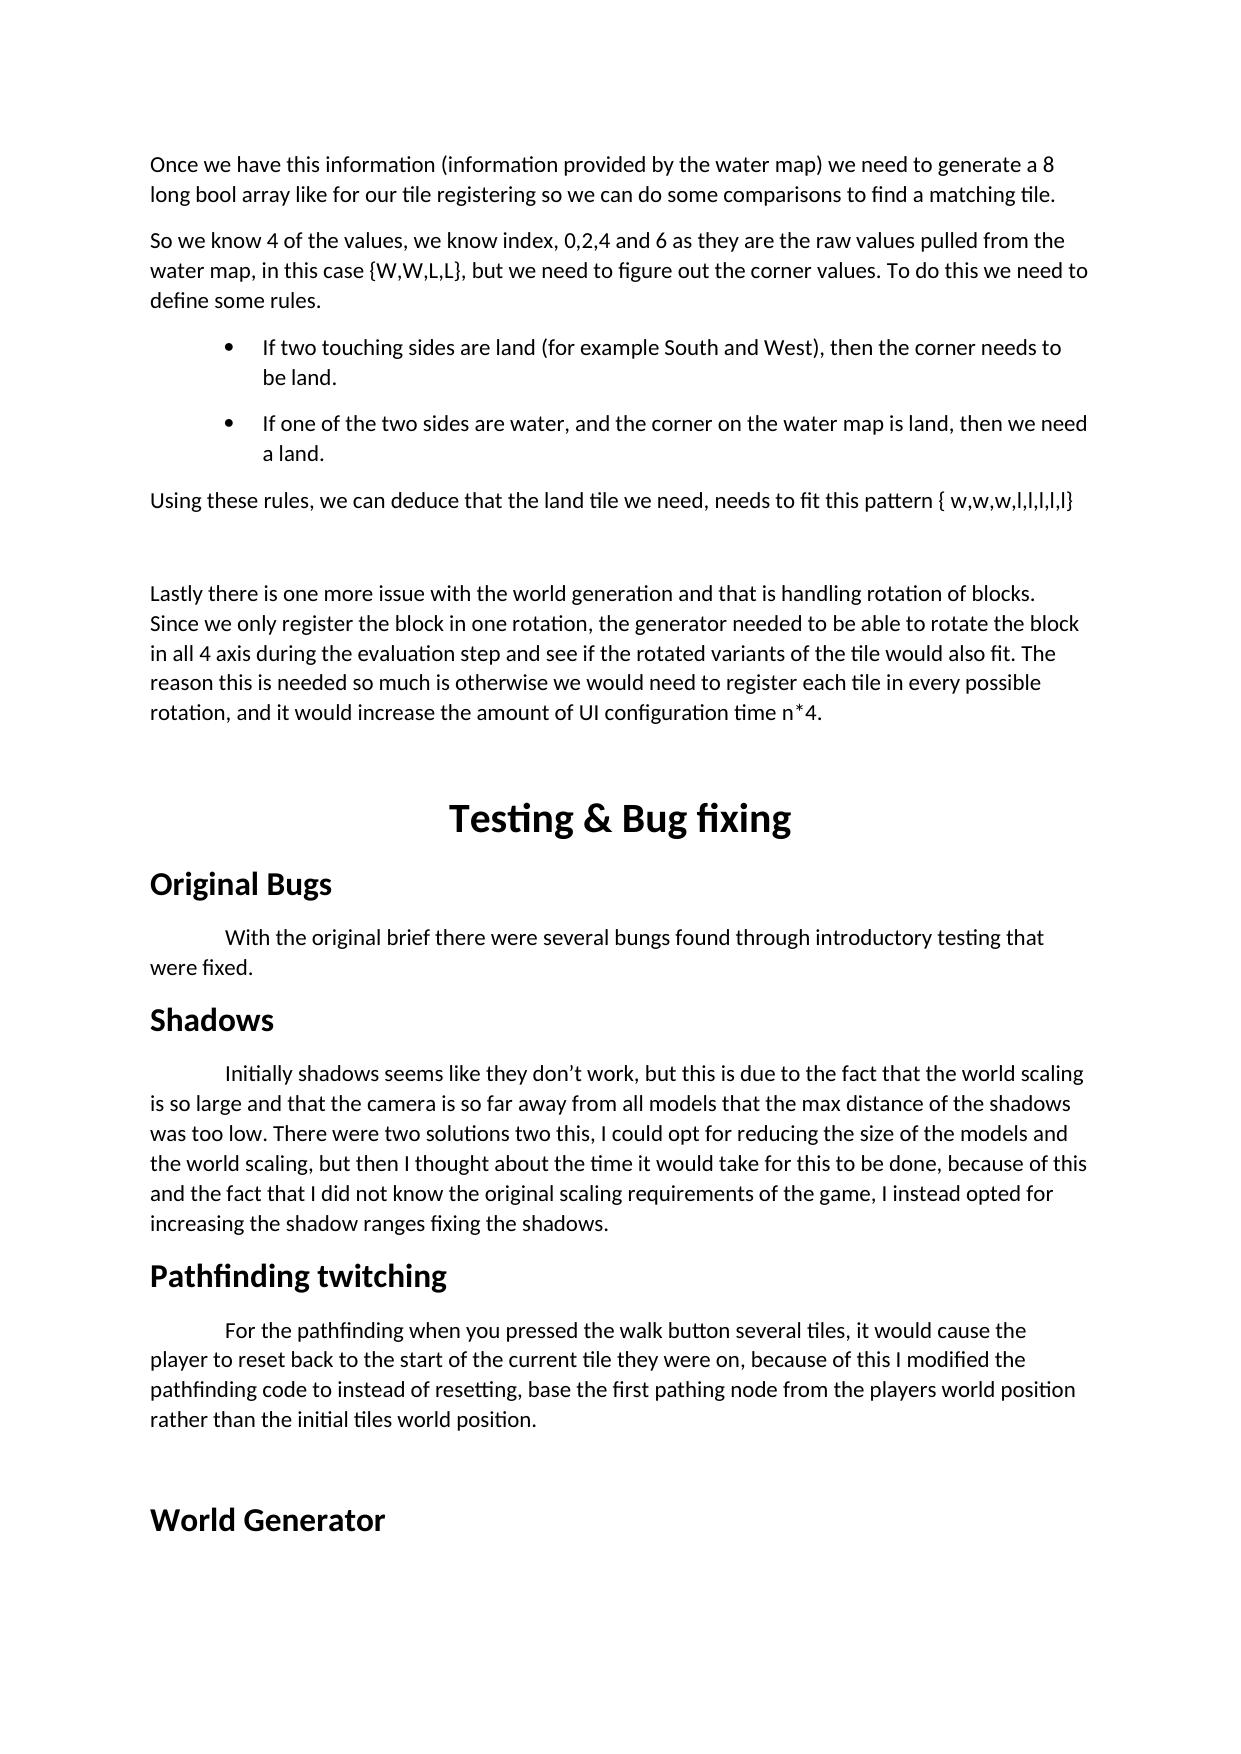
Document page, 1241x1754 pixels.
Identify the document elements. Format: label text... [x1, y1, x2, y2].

text Pathfinding twitching [150, 1256, 1090, 1296]
list If two touching sides are land (for example South and West), then the corner needs to be land. [225, 333, 1090, 391]
text Initially shadows seems like they don’t work, but this is due to the fact that the world scaling is so large and that the camera is so far away from all models that the max distance of the shadows was too low. There were two solutions two this, I could opt for reducing the size of the models and the world scaling, but then I thought about the time it would take for this to be done, because of this and the fact that I did not know the original scaling requirements of the game, I instead opted for increasing the shadow ranges fixing the shadows. [150, 1059, 1090, 1237]
text Using these rules, we can deduce that the land tile we need, needs to fit this pattern { w,w,w,l,l,l,l,l} [150, 486, 1090, 514]
text Lastly there is one more issue with the world generation and that is handling rotation of blocks. Since we only register the block in one rotation, the generator needed to be able to rotate the block in all 4 axis during the evaluation step and see if the rotated variants of the tile would also fit. The reason this is needed so much is otherwise we would need to register each tile in every possible rotation, and it would increase the amount of UI configuration time n*4. [150, 579, 1090, 726]
text Shadows [150, 999, 1090, 1040]
text Testing & Bug fixing [150, 792, 1090, 842]
text Original Bugs [150, 863, 1090, 903]
text Once we have this information (information provided by the water map) we need to generate a 8 long bool array like for our tile registering so we can do some comparisons to find a matching tile. [150, 150, 1090, 208]
list If one of the two sides are water, and the corner on the water map is land, then we need a land. [225, 409, 1090, 467]
text So we know 4 of the values, we know index, 0,2,4 and 6 as they are the raw values pulled from the water map, in this case {W,W,L,L}, but we need to figure out the corner values. To do this we need to define some rules. [150, 226, 1090, 314]
text For the pathfinding when you pressed the walk button several tiles, it would cause the player to reset back to the start of the current tile they were on, because of this I modified the pathfinding code to instead of resetting, base the first pathing node from the players world position rather than the initial tiles world position. [150, 1316, 1090, 1433]
text With the original brief there were several bungs found through introductory testing that were fixed. [150, 923, 1090, 981]
text World Generator [150, 1498, 1090, 1539]
